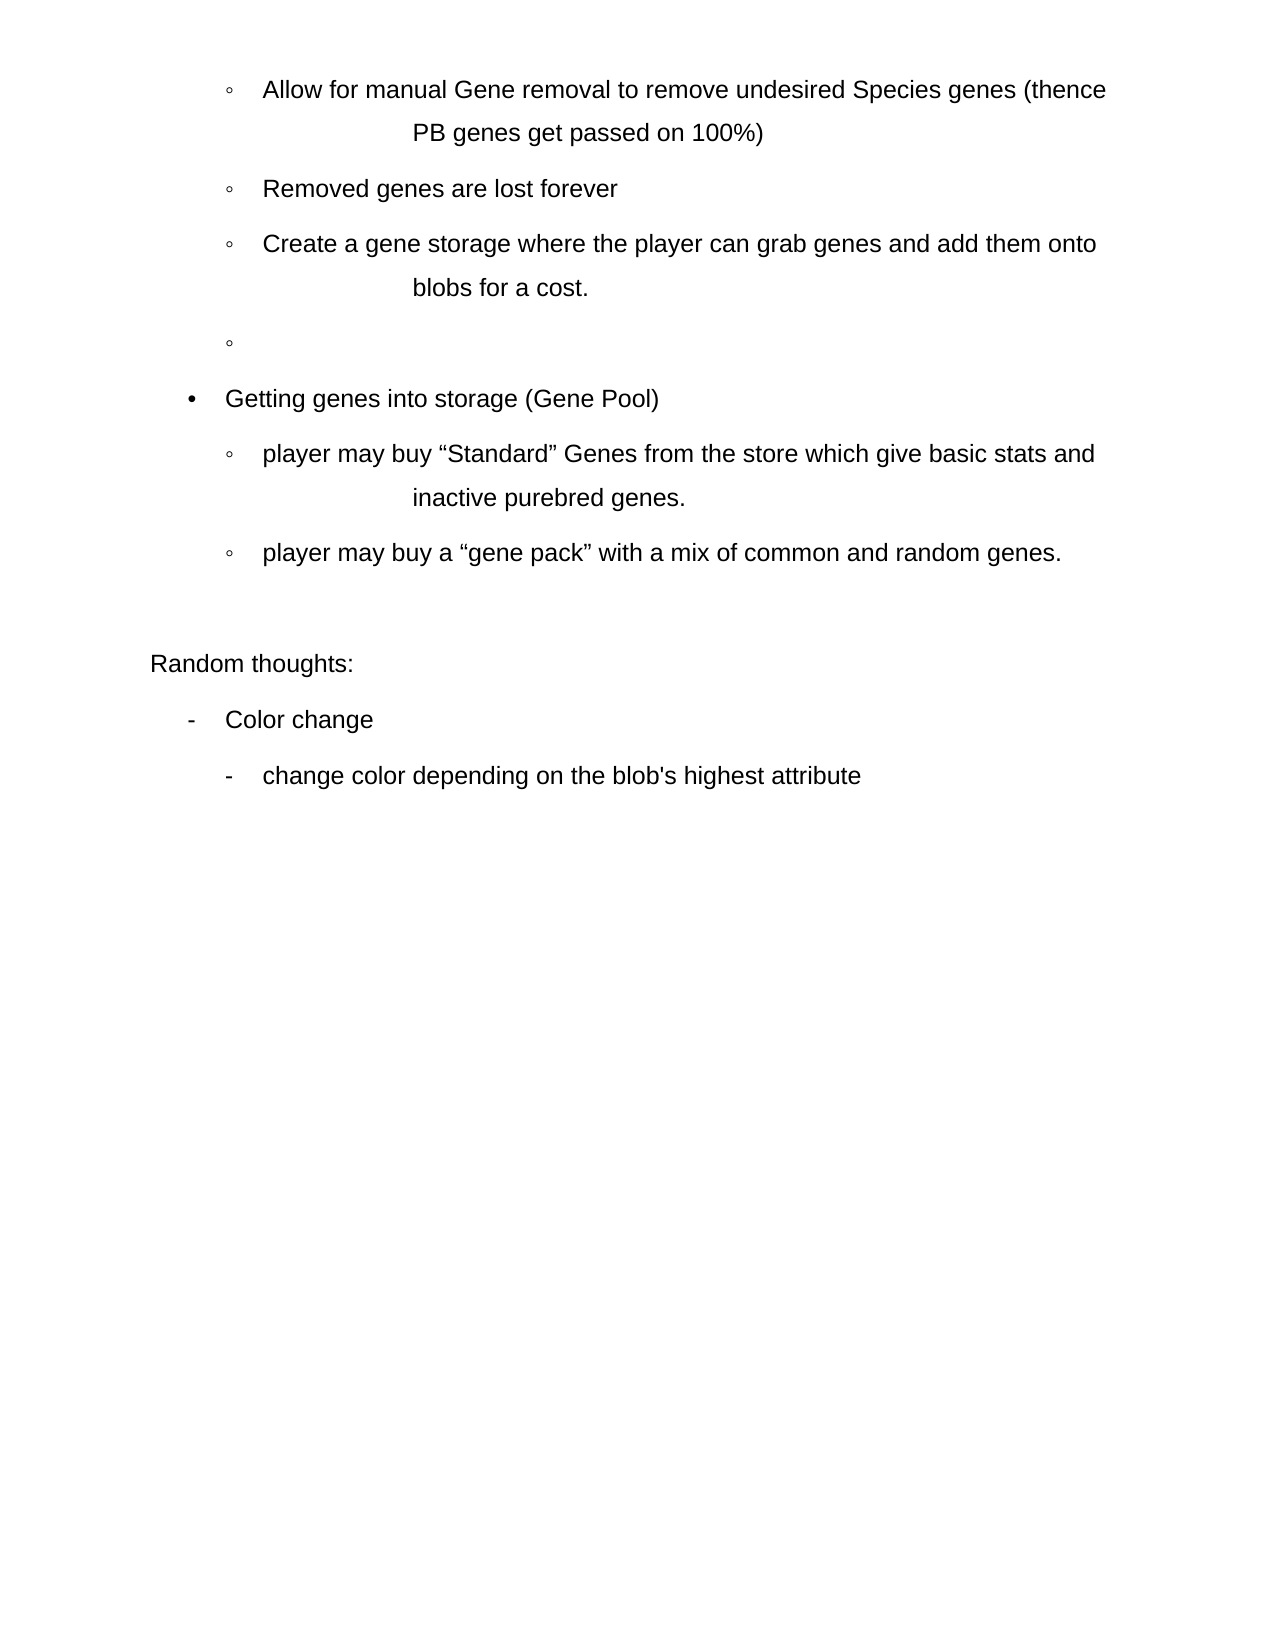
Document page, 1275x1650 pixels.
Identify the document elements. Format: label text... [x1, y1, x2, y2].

list Color change [187, 705, 1125, 734]
list Create a gene storage where the player can grab genes and add them onto blobs for a cost. [225, 229, 1125, 301]
list player may buy a “gene pack” with a mix of common and random genes. [225, 538, 1125, 567]
list Allow for manual Gene removal to remove undesired Species genes (thence PB genes get passed on 100%) [225, 75, 1125, 147]
list Removed genes are lost forever [225, 174, 1125, 202]
list player may buy “Standard” Genes from the store which give basic stats and inactive purebred genes. [225, 439, 1125, 511]
list change color depending on the blob's highest attribute [225, 761, 1125, 789]
text Random thoughts: [150, 649, 1125, 678]
list Getting genes into storage (Gene Pool) [187, 384, 1125, 412]
